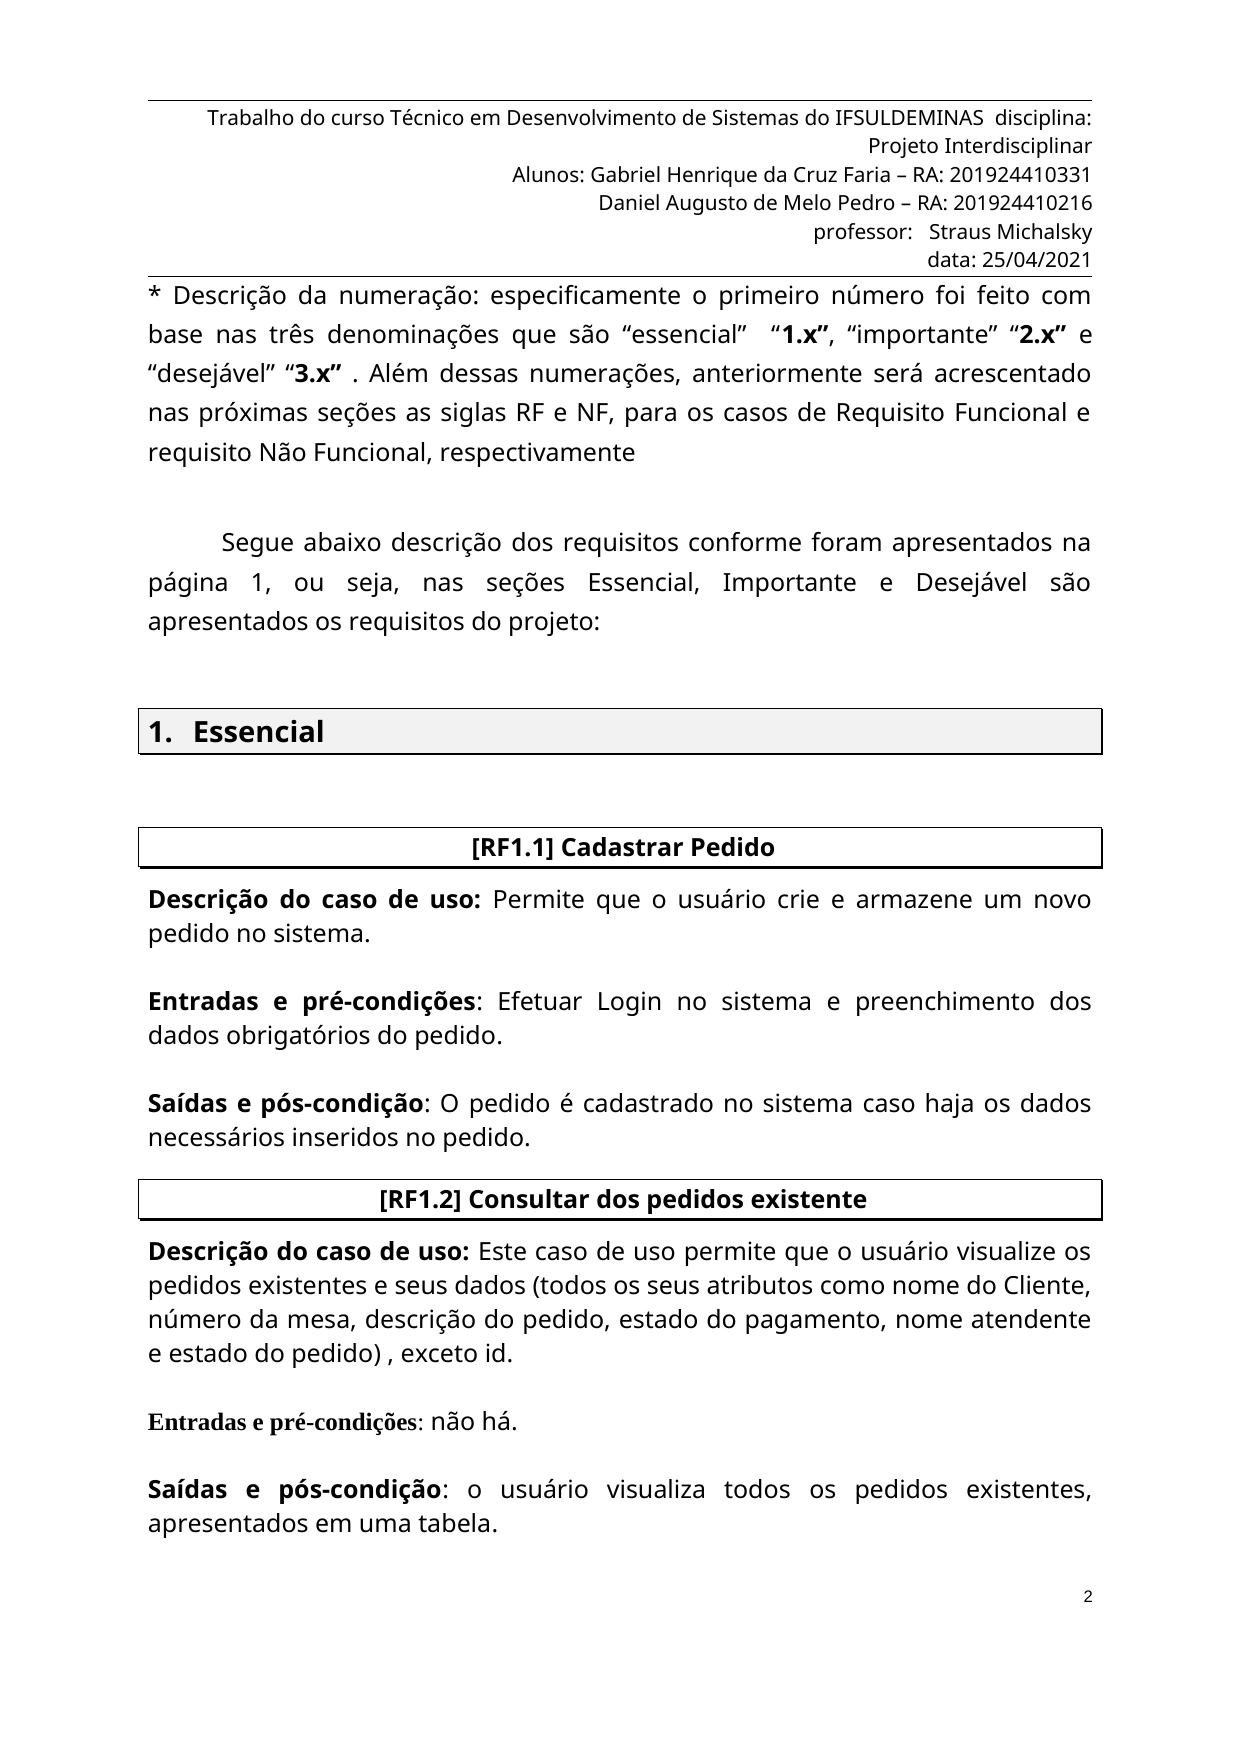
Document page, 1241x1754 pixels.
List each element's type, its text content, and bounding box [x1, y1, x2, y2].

text Segue abaixo descrição dos requisitos conforme foram apresentados na página 1, ou seja, nas seções Essencial, Importante e Desejável são apresentados os requisitos do projeto: [148, 525, 1092, 637]
text Entradas e pré-condições: não há. [148, 1404, 1092, 1438]
text Saídas e pós-condição: O pedido é cadastrado no sistema caso haja os dados necessários inseridos no pedido. [148, 1086, 1092, 1154]
subtitle Essencial [139, 709, 1101, 753]
text Entradas e pré-condições: Efetuar Login no sistema e preenchimento dos dados obrigatórios do pedido. [148, 984, 1092, 1052]
list * Descrição da numeração: especificamente o primeiro número foi feito com base nas três denominações que são “essencial” “1.x”, “importante” “2.x” e “desejável” “3.x” . Além dessas numerações, anteriormente será acrescentado nas próximas seções as siglas RF e NF, para os casos de Requisito Funcional e requisito Não Funcional, respectivamente [148, 277, 1092, 468]
text [RF1.1] Cadastrar Pedido [139, 828, 1101, 866]
subtitle [RF1.2] Consultar dos pedidos existente [139, 1180, 1101, 1218]
text Descrição do caso de uso: Permite que o usuário crie e armazene um novo pedido no sistema. [148, 881, 1092, 949]
text Descrição do caso de uso: Este caso de uso permite que o usuário visualize os pedidos existentes e seus dados (todos os seus atributos como nome do Cliente, número da mesa, descrição do pedido, estado do pagamento, nome atendente e estado do pedido) , exceto id. [148, 1233, 1092, 1370]
text Saídas e pós-condição: o usuário visualiza todos os pedidos existentes, apresentados em uma tabela. [148, 1472, 1092, 1540]
